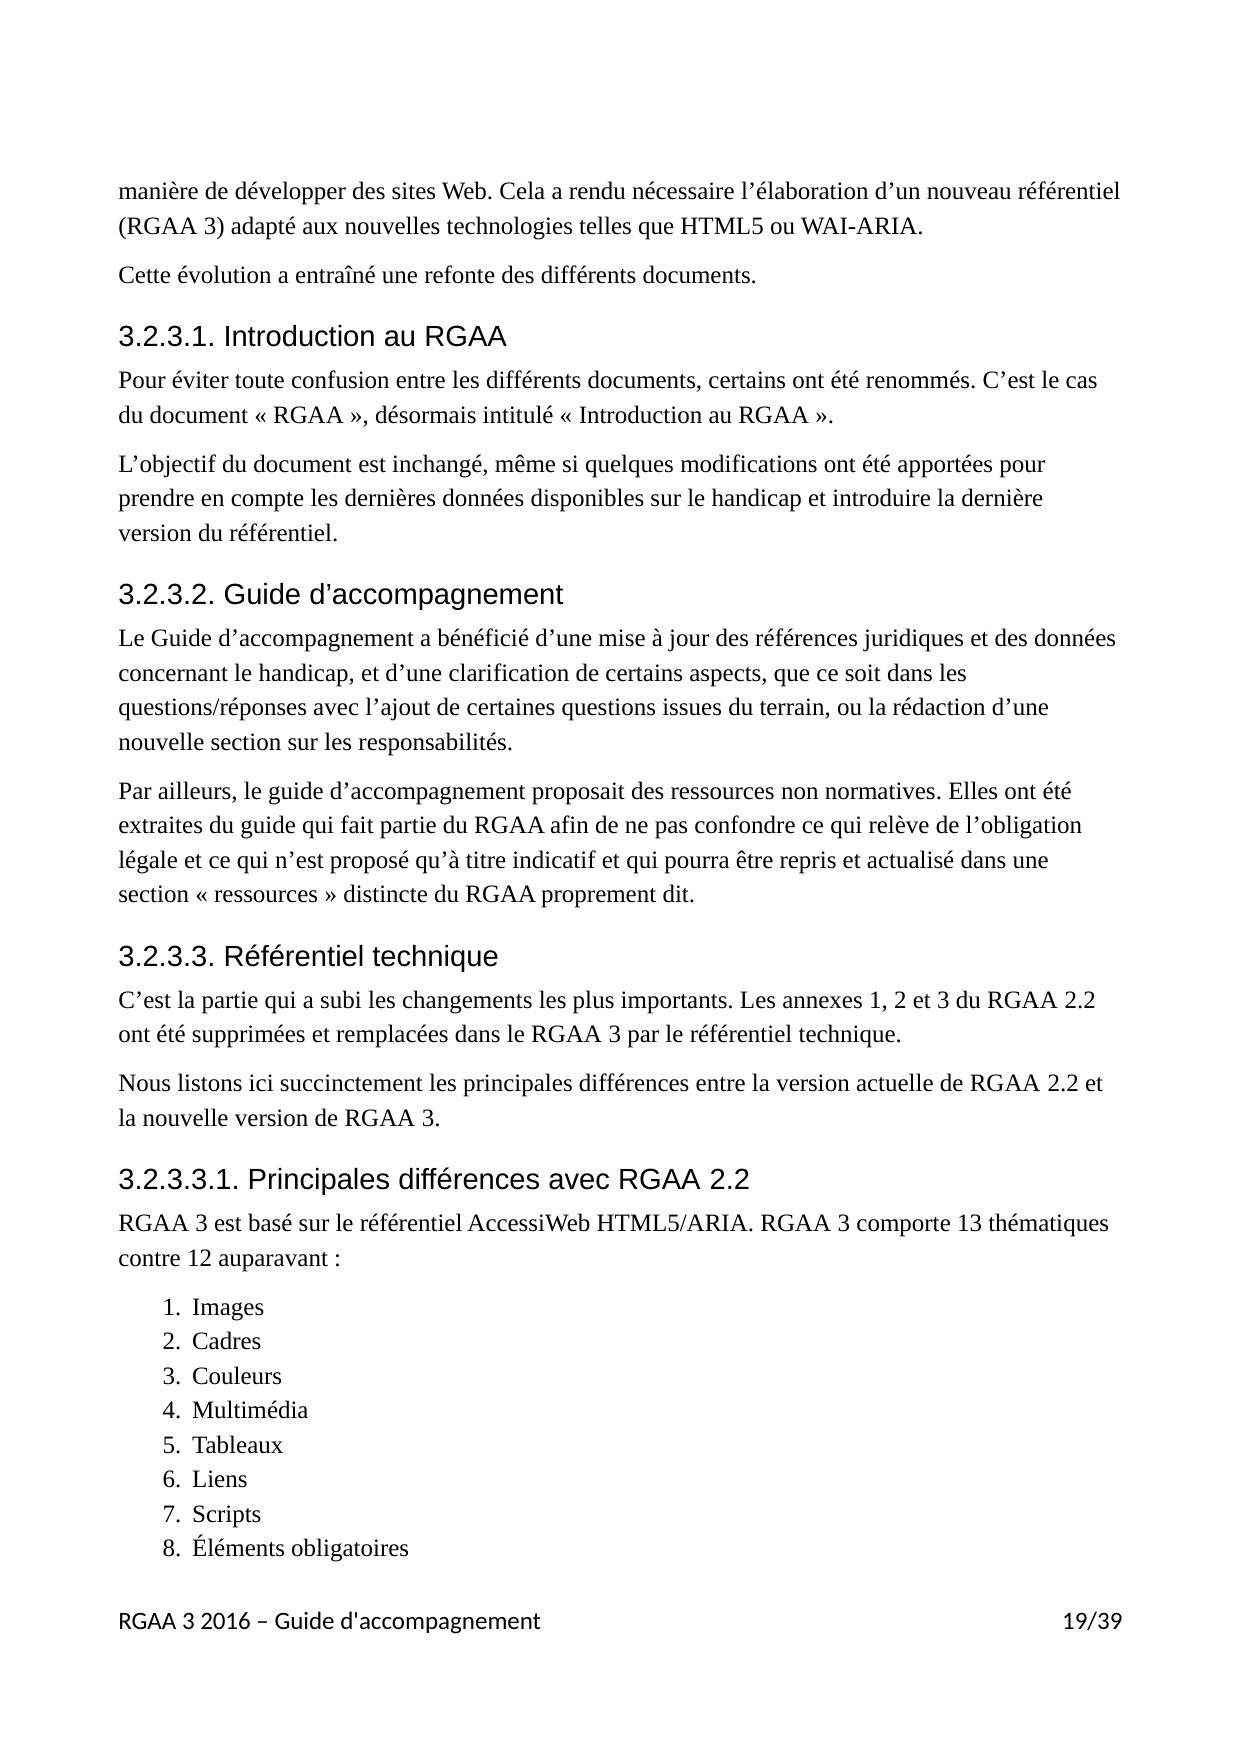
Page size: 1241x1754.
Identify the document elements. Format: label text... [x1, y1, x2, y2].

list Multimédia [162, 1395, 1122, 1424]
list Images [162, 1292, 1122, 1321]
text Par ailleurs, le guide d’accompagnement proposait des ressources non normatives. Elles ont été extraites du guide qui fait partie du RGAA afin de ne pas confondre ce qui relève de l’obligation légale et ce qui n’est proposé qu’à titre indicatif et qui pourra être repris et actualisé dans une section « ressources » distincte du RGAA proprement dit. [118, 776, 1122, 908]
subtitle 3.2.3.3.1. Principales différences avec RGAA 2.2 [118, 1162, 1122, 1196]
text Le Guide d’accompagnement a bénéficié d’une mise à jour des références juridiques et des données concernant le handicap, et d’une clarification de certains aspects, que ce soit dans les questions/réponses avec l’ajout de certaines questions issues du terrain, ou la rédaction d’une nouvelle section sur les responsabilités. [118, 623, 1122, 756]
text RGAA 3 est basé sur le référentiel AccessiWeb HTML5/ARIA. RGAA 3 comporte 13 thématiques contre 12 auparavant : [118, 1208, 1122, 1272]
list Cadres [162, 1326, 1122, 1355]
list Couleurs [162, 1361, 1122, 1390]
text Cette évolution a entraîné une refonte des différents documents. [118, 260, 1122, 289]
text C’est la partie qui a subi les changements les plus importants. Les annexes 1, 2 et 3 du RGAA 2.2 ont été supprimées et remplacées dans le RGAA 3 par le référentiel technique. [118, 985, 1122, 1048]
subtitle 3.2.3.2. Guide d’accompagnement [118, 577, 1122, 611]
text manière de développer des sites Web. Cela a rendu nécessaire l’élaboration d’un nouveau référentiel (RGAA 3) adapté aux nouvelles technologies telles que HTML5 ou WAI-ARIA. [118, 176, 1122, 239]
subtitle 3.2.3.3. Référentiel technique [118, 939, 1122, 972]
text L’objectif du document est inchangé, même si quelques modifications ont été apportées pour prendre en compte les dernières données disponibles sur le handicap et introduire la dernière version du référentiel. [118, 449, 1122, 547]
list Éléments obligatoires [162, 1533, 1122, 1562]
list Liens [162, 1464, 1122, 1493]
list Scripts [162, 1499, 1122, 1528]
list Tableaux [162, 1430, 1122, 1459]
text Pour éviter toute confusion entre les différents documents, certains ont été renommés. C’est le cas du document « RGAA », désormais intitulé « Introduction au RGAA ». [118, 365, 1122, 429]
text Nous listons ici succinctement les principales différences entre la version actuelle de RGAA 2.2 et la nouvelle version de RGAA 3. [118, 1068, 1122, 1132]
subtitle 3.2.3.1. Introduction au RGAA [118, 319, 1122, 353]
